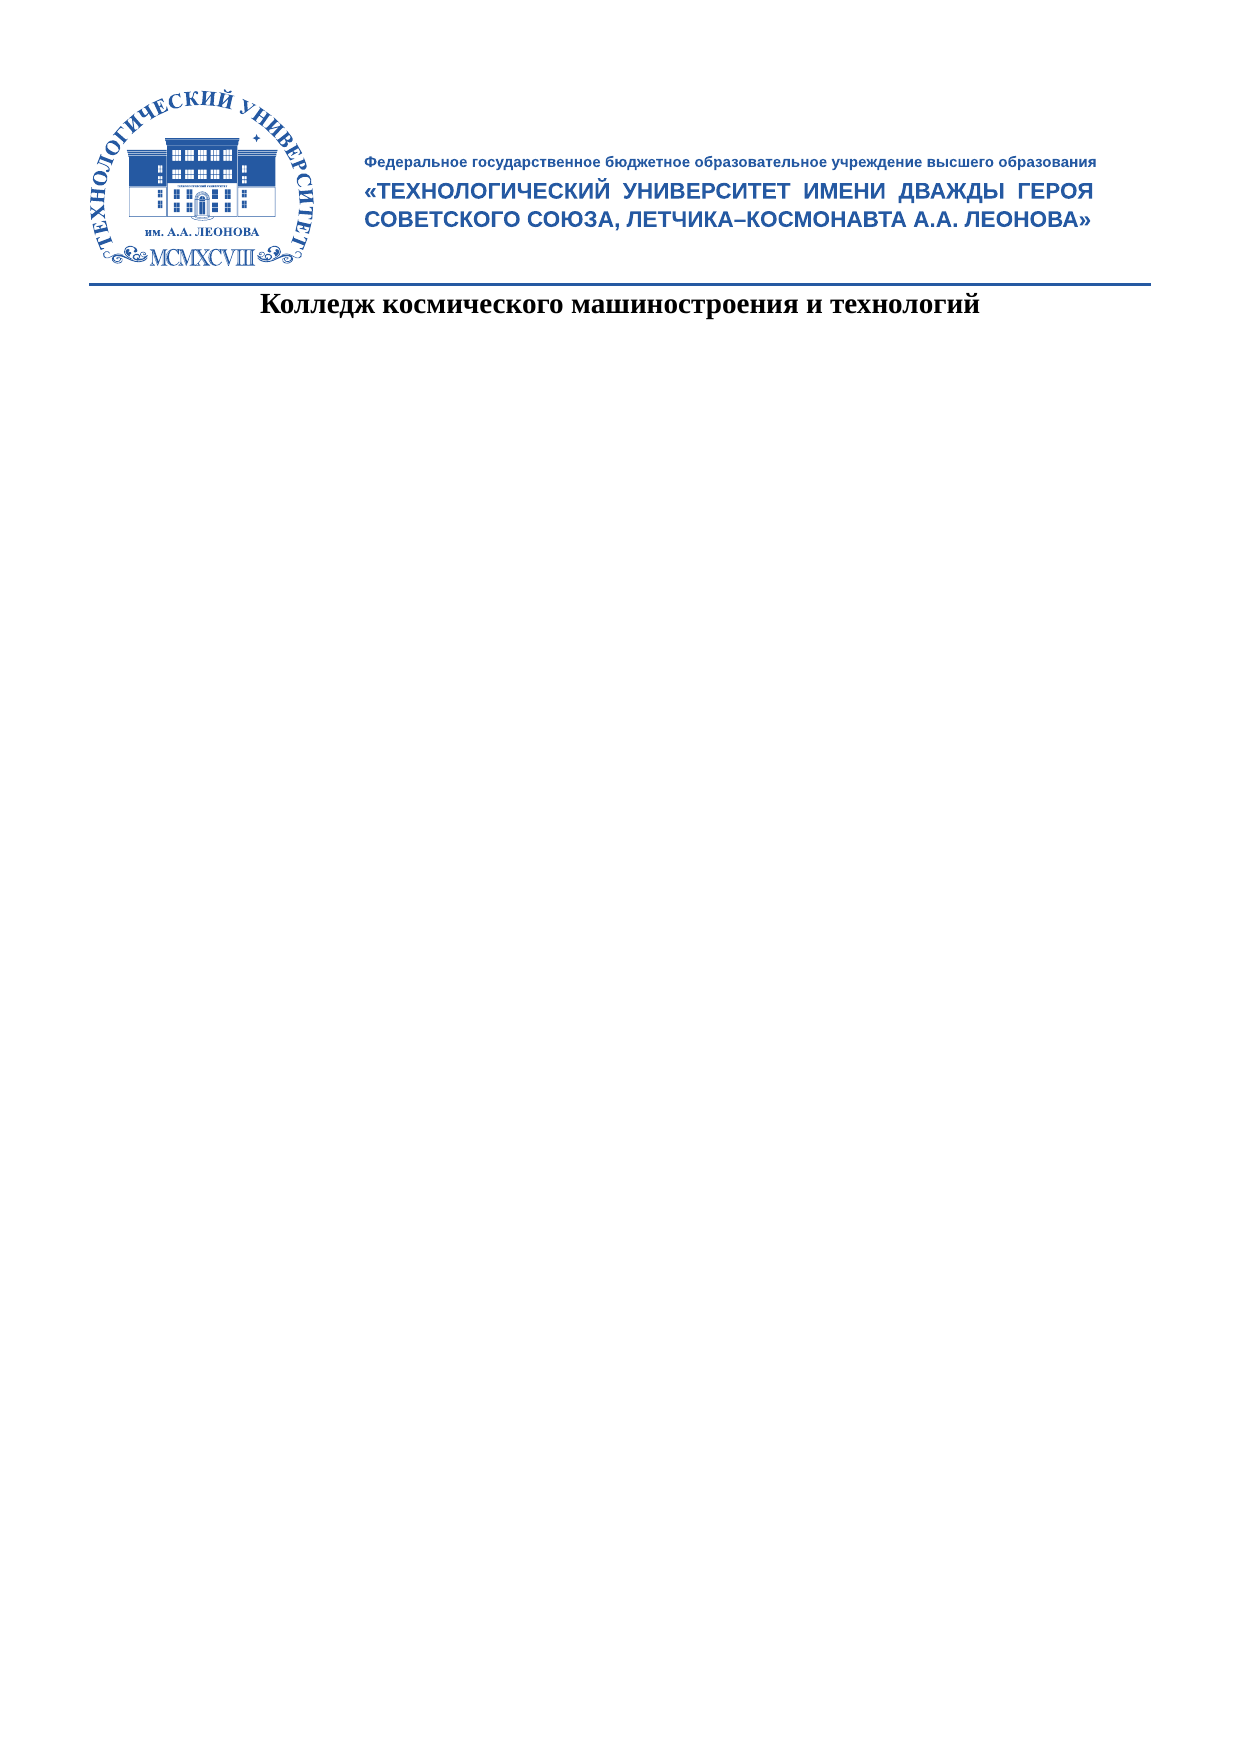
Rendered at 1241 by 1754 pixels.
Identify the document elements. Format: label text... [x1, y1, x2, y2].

text Колледж космического машиностроения и технологий [88, 88, 1152, 320]
